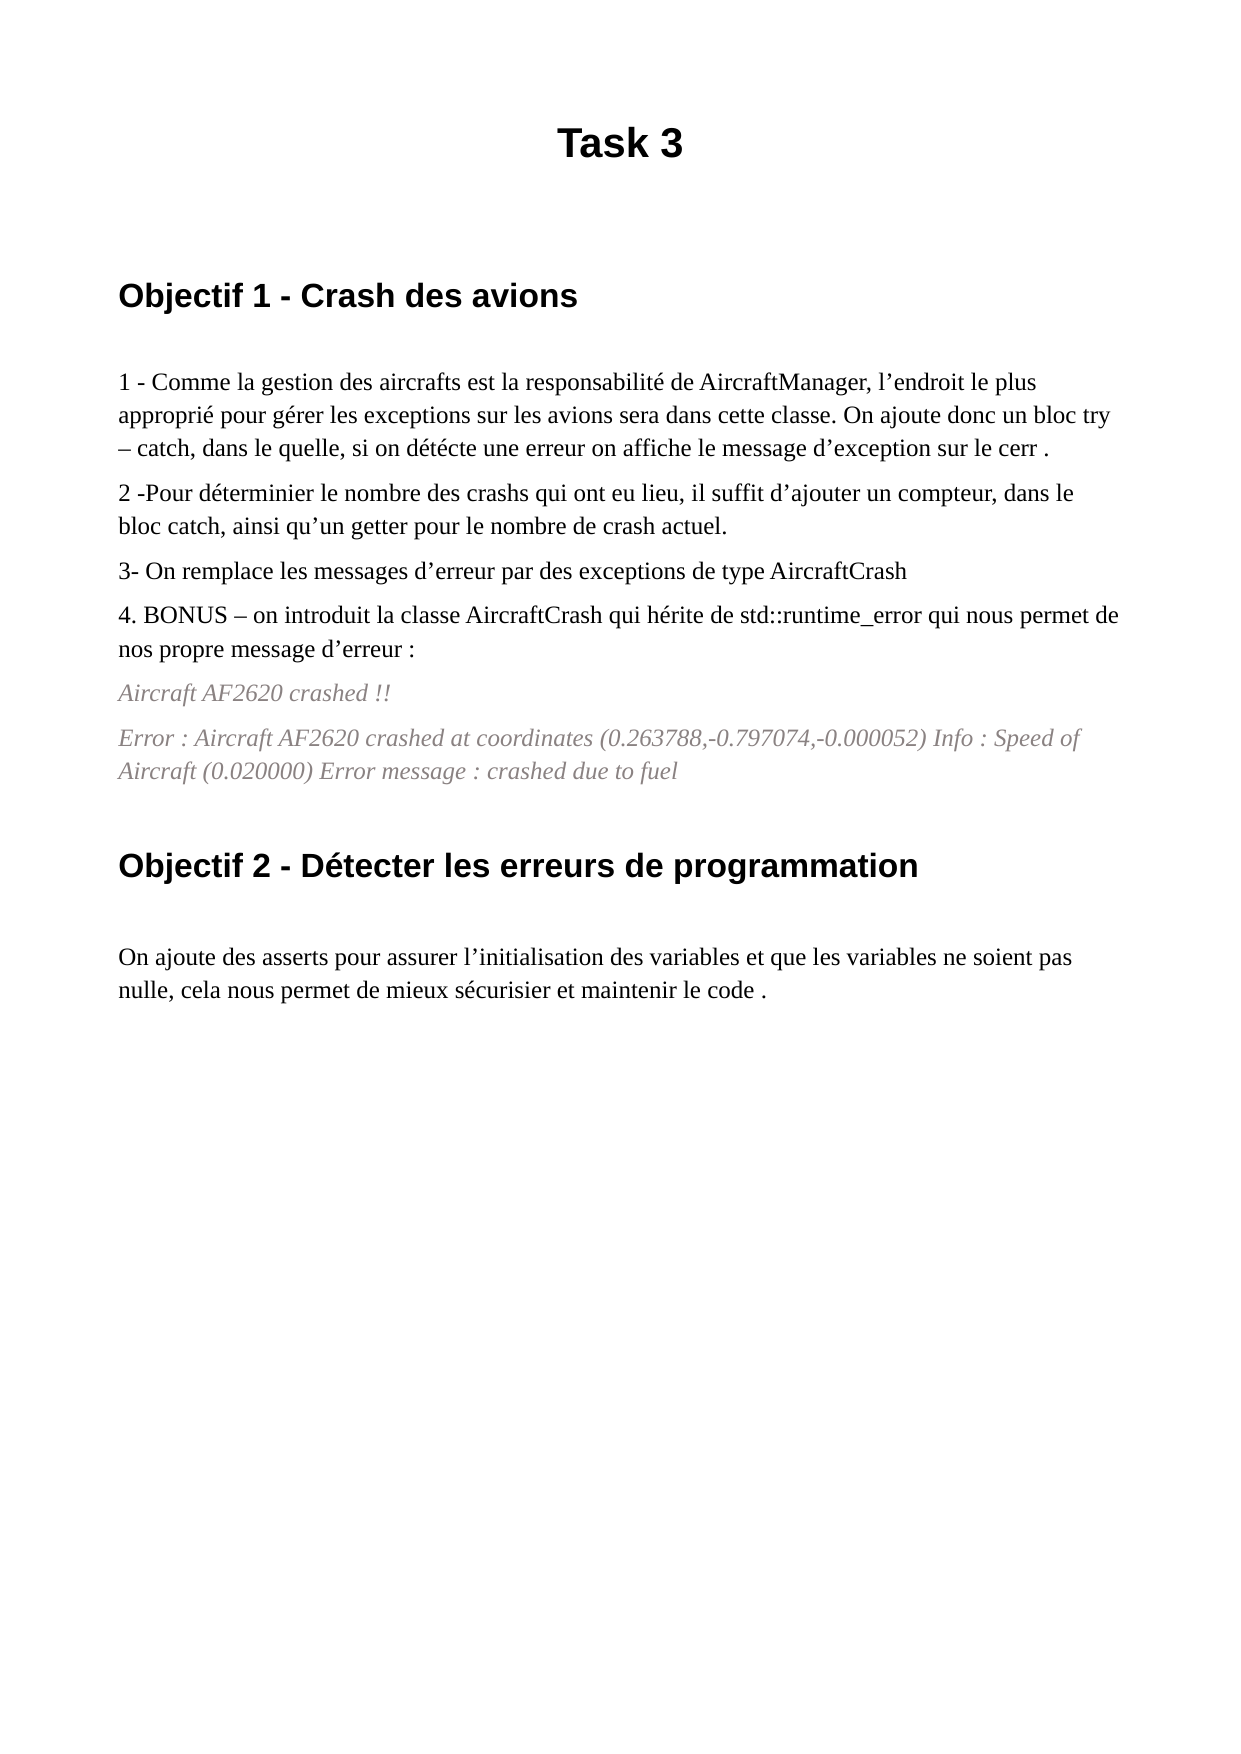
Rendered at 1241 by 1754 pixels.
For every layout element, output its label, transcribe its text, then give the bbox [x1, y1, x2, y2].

text On ajoute des asserts pour assurer l’initialisation des variables et que les variables ne soient pas nulle, cela nous permet de mieux sécurisier et maintenir le code . [118, 942, 1122, 1003]
subtitle Objectif 1 - Crash des avions [118, 276, 1122, 315]
text 1 - Comme la gestion des aircrafts est la responsabilité de AircraftManager, l’endroit le plus approprié pour gérer les exceptions sur les avions sera dans cette classe. On ajoute donc un bloc try – catch, dans le quelle, si on détécte une erreur on affiche le message d’exception sur le cerr . [118, 367, 1122, 462]
text Aircraft AF2620 crashed !! [118, 678, 1122, 707]
text 2 -Pour déterminier le nombre des crashs qui ont eu lieu, il suffit d’ajouter un compteur, dans le bloc catch, ainsi qu’un getter pour le nombre de crash actuel. [118, 478, 1122, 539]
text 3- On remplace les messages d’erreur par des exceptions de type AircraftCrash [118, 556, 1122, 584]
text Error : Aircraft AF2620 crashed at coordinates (0.263788,-0.797074,-0.000052) Info : Speed of Aircraft (0.020000) Error message : crashed due to fuel [118, 723, 1122, 785]
subtitle Objectif 2 - Détecter les erreurs de programmation [118, 846, 1122, 885]
text 4. BONUS – on introduit la classe AircraftCrash qui hérite de std::runtime_error qui nous permet de nos propre message d’erreur : [118, 601, 1122, 662]
subtitle Task 3 [118, 118, 1122, 166]
